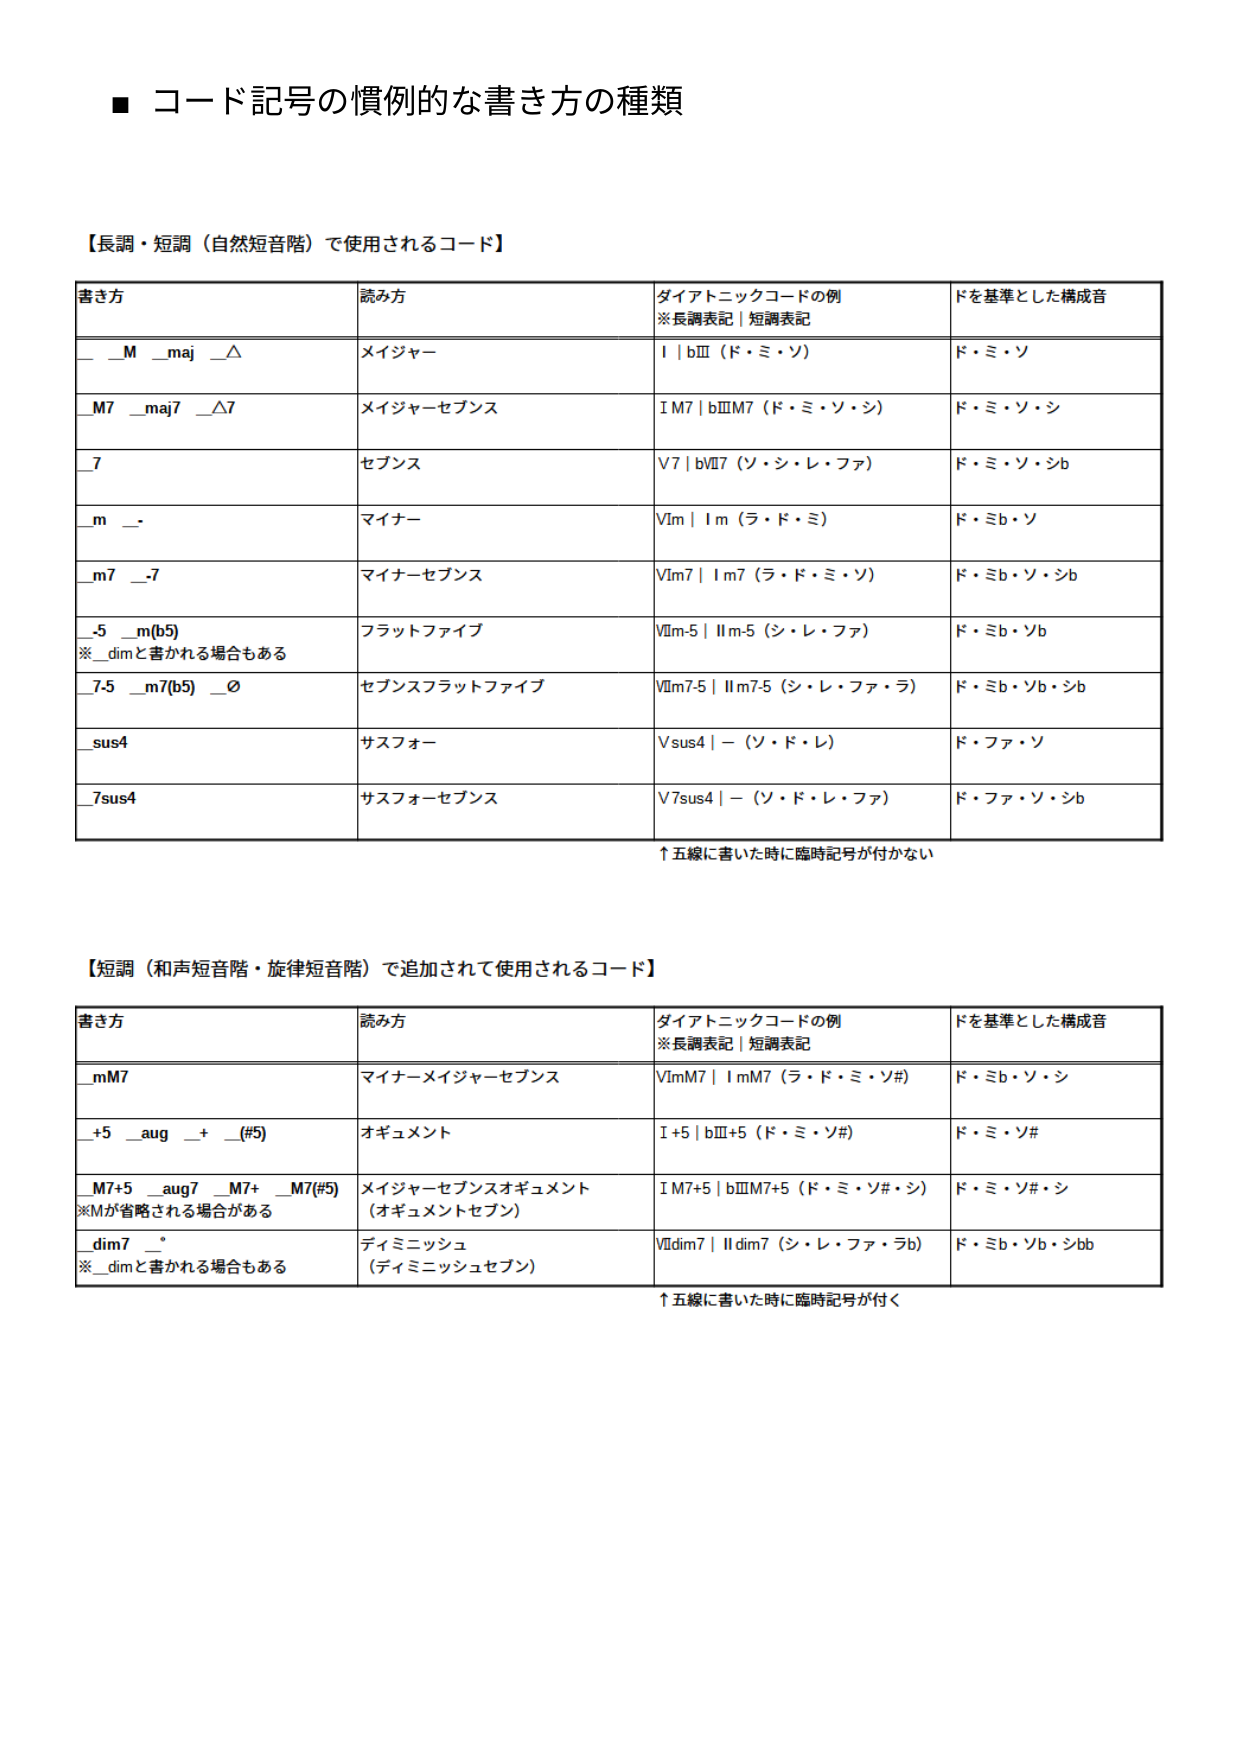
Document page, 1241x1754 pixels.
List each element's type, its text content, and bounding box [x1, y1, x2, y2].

picture [75, 226, 1166, 1359]
list コード記号の慣例的な書き方の種類 [112, 75, 1165, 123]
